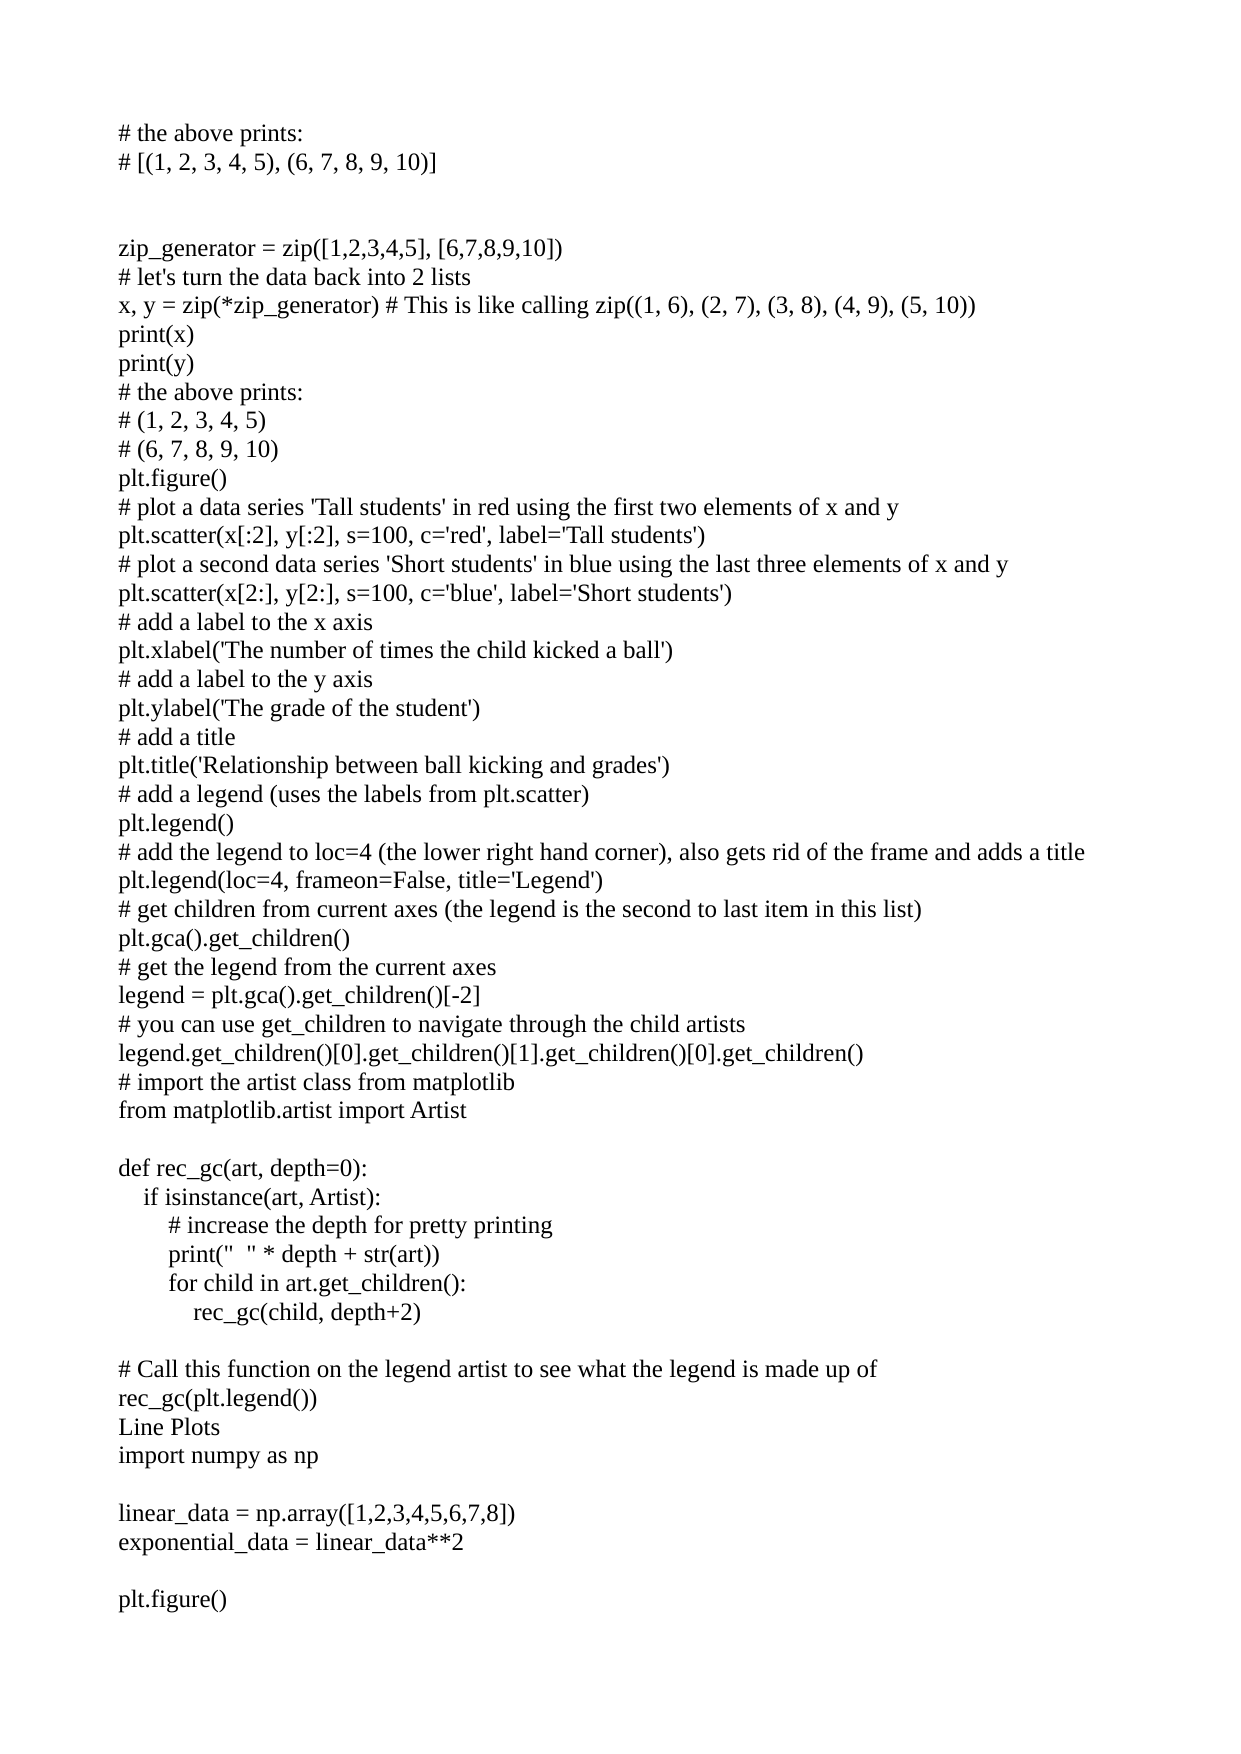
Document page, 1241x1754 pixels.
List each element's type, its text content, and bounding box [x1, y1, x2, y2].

text plt.gca().get_children() [118, 923, 1122, 952]
text exponential_data = linear_data**2 [118, 1527, 1122, 1556]
text rec_gc(child, depth+2) [118, 1297, 1122, 1326]
text rec_gc(plt.legend()) [118, 1383, 1122, 1412]
text linear_data = np.array([1,2,3,4,5,6,7,8]) [118, 1498, 1122, 1527]
text # (6, 7, 8, 9, 10) [118, 434, 1122, 463]
text # import the artist class from matplotlib [118, 1067, 1122, 1096]
text print(x) [118, 319, 1122, 348]
text def rec_gc(art, depth=0): [118, 1153, 1122, 1182]
text plt.scatter(x[:2], y[:2], s=100, c='red', label='Tall students') [118, 521, 1122, 549]
text # increase the depth for pretty printing [118, 1211, 1122, 1239]
text plt.figure() [118, 1584, 1122, 1613]
text ​ [118, 1469, 1122, 1498]
text plt.legend(loc=4, frameon=False, title='Legend') [118, 866, 1122, 894]
text # get the legend from the current axes [118, 952, 1122, 981]
text # let's turn the data back into 2 lists [118, 262, 1122, 291]
text # add a label to the x axis [118, 607, 1122, 636]
text # [(1, 2, 3, 4, 5), (6, 7, 8, 9, 10)] [118, 147, 1122, 176]
text from matplotlib.artist import Artist [118, 1096, 1122, 1124]
text # the above prints: [118, 377, 1122, 406]
text # add a label to the y axis [118, 664, 1122, 693]
text # (1, 2, 3, 4, 5) [118, 406, 1122, 434]
text ​ [118, 1124, 1122, 1153]
text ​ [118, 1556, 1122, 1584]
text # Call this function on the legend artist to see what the legend is made up of [118, 1354, 1122, 1383]
text # get children from current axes (the legend is the second to last item in this list) [118, 894, 1122, 923]
text Line Plots [118, 1412, 1122, 1441]
text plt.scatter(x[2:], y[2:], s=100, c='blue', label='Short students') [118, 578, 1122, 607]
text # add the legend to loc=4 (the lower right hand corner), also gets rid of the frame and adds a title [118, 837, 1122, 866]
text plt.legend() [118, 808, 1122, 837]
text for child in art.get_children(): [118, 1268, 1122, 1297]
text zip_generator = zip([1,2,3,4,5], [6,7,8,9,10]) [118, 233, 1122, 262]
text plt.ylabel('The grade of the student') [118, 693, 1122, 722]
text print(" " * depth + str(art)) [118, 1239, 1122, 1268]
text # plot a second data series 'Short students' in blue using the last three elements of x and y [118, 549, 1122, 578]
text # the above prints: [118, 118, 1122, 147]
text plt.title('Relationship between ball kicking and grades') [118, 751, 1122, 779]
text ​ [118, 176, 1122, 204]
text # add a legend (uses the labels from plt.scatter) [118, 779, 1122, 808]
text # you can use get_children to navigate through the child artists [118, 1009, 1122, 1038]
text ​ [118, 204, 1122, 233]
text ​ [118, 1326, 1122, 1354]
text # add a title [118, 722, 1122, 751]
text import numpy as np [118, 1441, 1122, 1469]
text if isinstance(art, Artist): [118, 1182, 1122, 1211]
text plt.figure() [118, 463, 1122, 492]
text x, y = zip(*zip_generator) # This is like calling zip((1, 6), (2, 7), (3, 8), (4, 9), (5, 10)) [118, 291, 1122, 319]
text plt.xlabel('The number of times the child kicked a ball') [118, 636, 1122, 664]
text print(y) [118, 348, 1122, 377]
text # plot a data series 'Tall students' in red using the first two elements of x and y [118, 492, 1122, 521]
text legend = plt.gca().get_children()[-2] [118, 981, 1122, 1009]
text legend.get_children()[0].get_children()[1].get_children()[0].get_children() [118, 1038, 1122, 1067]
